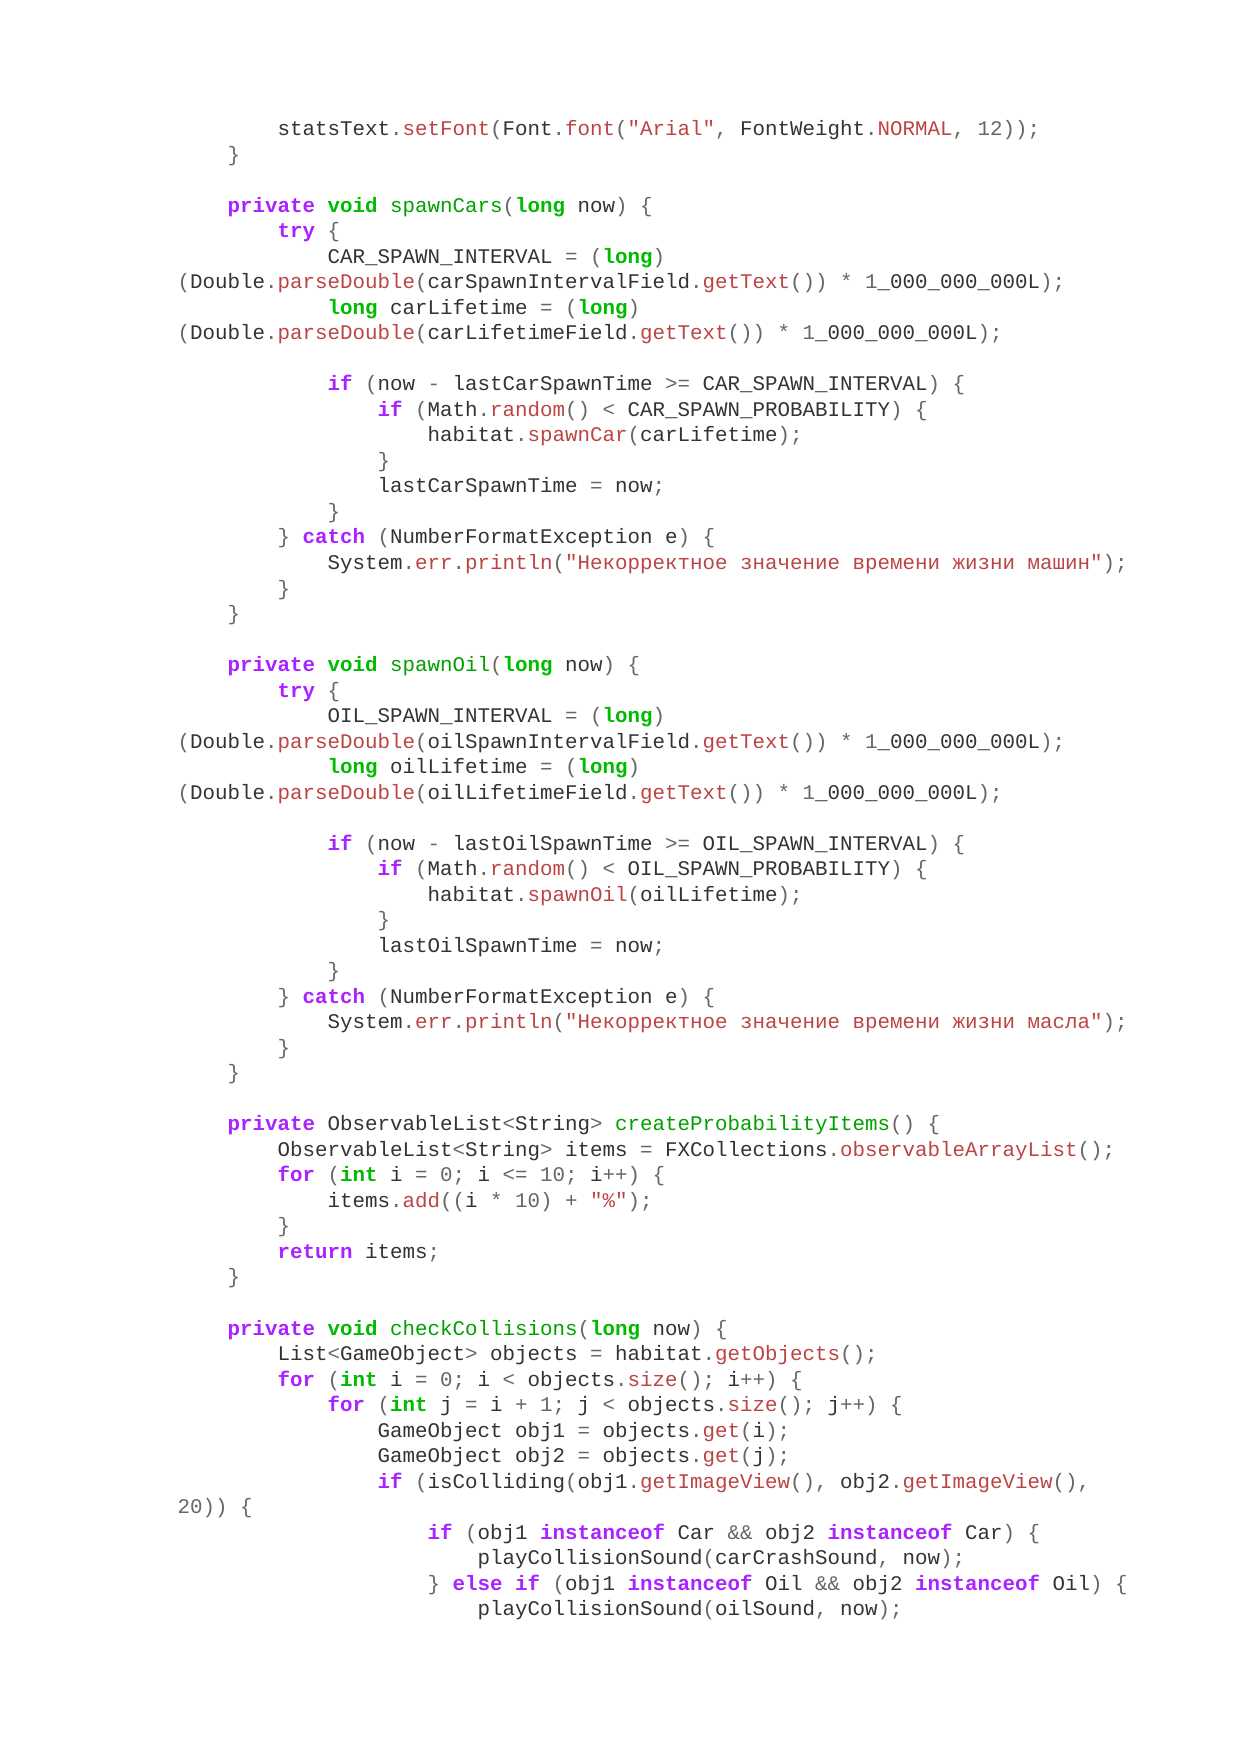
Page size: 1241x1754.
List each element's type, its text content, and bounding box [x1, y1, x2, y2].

text habitat.spawnCar(carLifetime); [177, 424, 1152, 448]
text } [177, 144, 1152, 167]
text OIL_SPAWN_INTERVAL = (long)(Double.parseDouble(oilSpawnIntervalField.getText()) * 1_000_000_000L); [177, 705, 1152, 754]
text long carLifetime = (long)(Double.parseDouble(carLifetimeField.getText()) * 1_000_000_000L); [177, 297, 1152, 346]
text private void checkCollisions(long now) { [177, 1318, 1152, 1341]
text } [177, 909, 1152, 933]
text } else if (obj1 instanceof Oil && obj2 instanceof Oil) { [177, 1573, 1152, 1596]
text } [177, 1216, 1152, 1239]
text for (int i = 0; i <= 10; i++) { [177, 1164, 1152, 1188]
text lastOilSpawnTime = now; [177, 935, 1152, 958]
text if (isColliding(obj1.getImageView(), obj2.getImageView(), 20)) { [177, 1471, 1152, 1520]
text private void spawnOil(long now) { [177, 654, 1152, 678]
text if (now - lastOilSpawnTime >= OIL_SPAWN_INTERVAL) { [177, 833, 1152, 856]
text } [177, 450, 1152, 473]
text playCollisionSound(oilSound, now); [177, 1598, 1152, 1622]
text } catch (NumberFormatException e) { [177, 526, 1152, 550]
text private void spawnCars(long now) { [177, 195, 1152, 218]
text lastCarSpawnTime = now; [177, 475, 1152, 499]
text playCollisionSound(carCrashSound, now); [177, 1547, 1152, 1571]
text } [177, 960, 1152, 984]
text ObservableList<String> items = FXCollections.observableArrayList(); [177, 1139, 1152, 1163]
text private ObservableList<String> createProbabilityItems() { [177, 1113, 1152, 1137]
text } [177, 603, 1152, 627]
text for (int j = i + 1; j < objects.size(); j++) { [177, 1394, 1152, 1418]
text GameObject obj1 = objects.get(i); [177, 1420, 1152, 1443]
text CAR_SPAWN_INTERVAL = (long)(Double.parseDouble(carSpawnIntervalField.getText()) * 1_000_000_000L); [177, 246, 1152, 295]
text } [177, 501, 1152, 524]
text try { [177, 679, 1152, 703]
text System.err.println("Некорректное значение времени жизни машин"); [177, 552, 1152, 576]
text if (obj1 instanceof Car && obj2 instanceof Car) { [177, 1522, 1152, 1545]
text habitat.spawnOil(oilLifetime); [177, 884, 1152, 907]
text } [177, 1267, 1152, 1290]
text statsText.setFont(Font.font("Arial", FontWeight.NORMAL, 12)); [177, 118, 1152, 142]
text if (Math.random() < OIL_SPAWN_PROBABILITY) { [177, 858, 1152, 882]
text GameObject obj2 = objects.get(j); [177, 1445, 1152, 1469]
text List<GameObject> objects = habitat.getObjects(); [177, 1343, 1152, 1367]
text if (Math.random() < CAR_SPAWN_PROBABILITY) { [177, 399, 1152, 422]
text } [177, 577, 1152, 601]
text if (now - lastCarSpawnTime >= CAR_SPAWN_INTERVAL) { [177, 373, 1152, 397]
text } catch (NumberFormatException e) { [177, 986, 1152, 1009]
text System.err.println("Некорректное значение времени жизни масла"); [177, 1011, 1152, 1035]
text } [177, 1037, 1152, 1061]
text long oilLifetime = (long)(Double.parseDouble(oilLifetimeField.getText()) * 1_000_000_000L); [177, 756, 1152, 805]
text return items; [177, 1241, 1152, 1265]
text for (int i = 0; i < objects.size(); i++) { [177, 1369, 1152, 1392]
text } [177, 1062, 1152, 1086]
text try { [177, 220, 1152, 244]
text items.add((i * 10) + "%"); [177, 1190, 1152, 1214]
